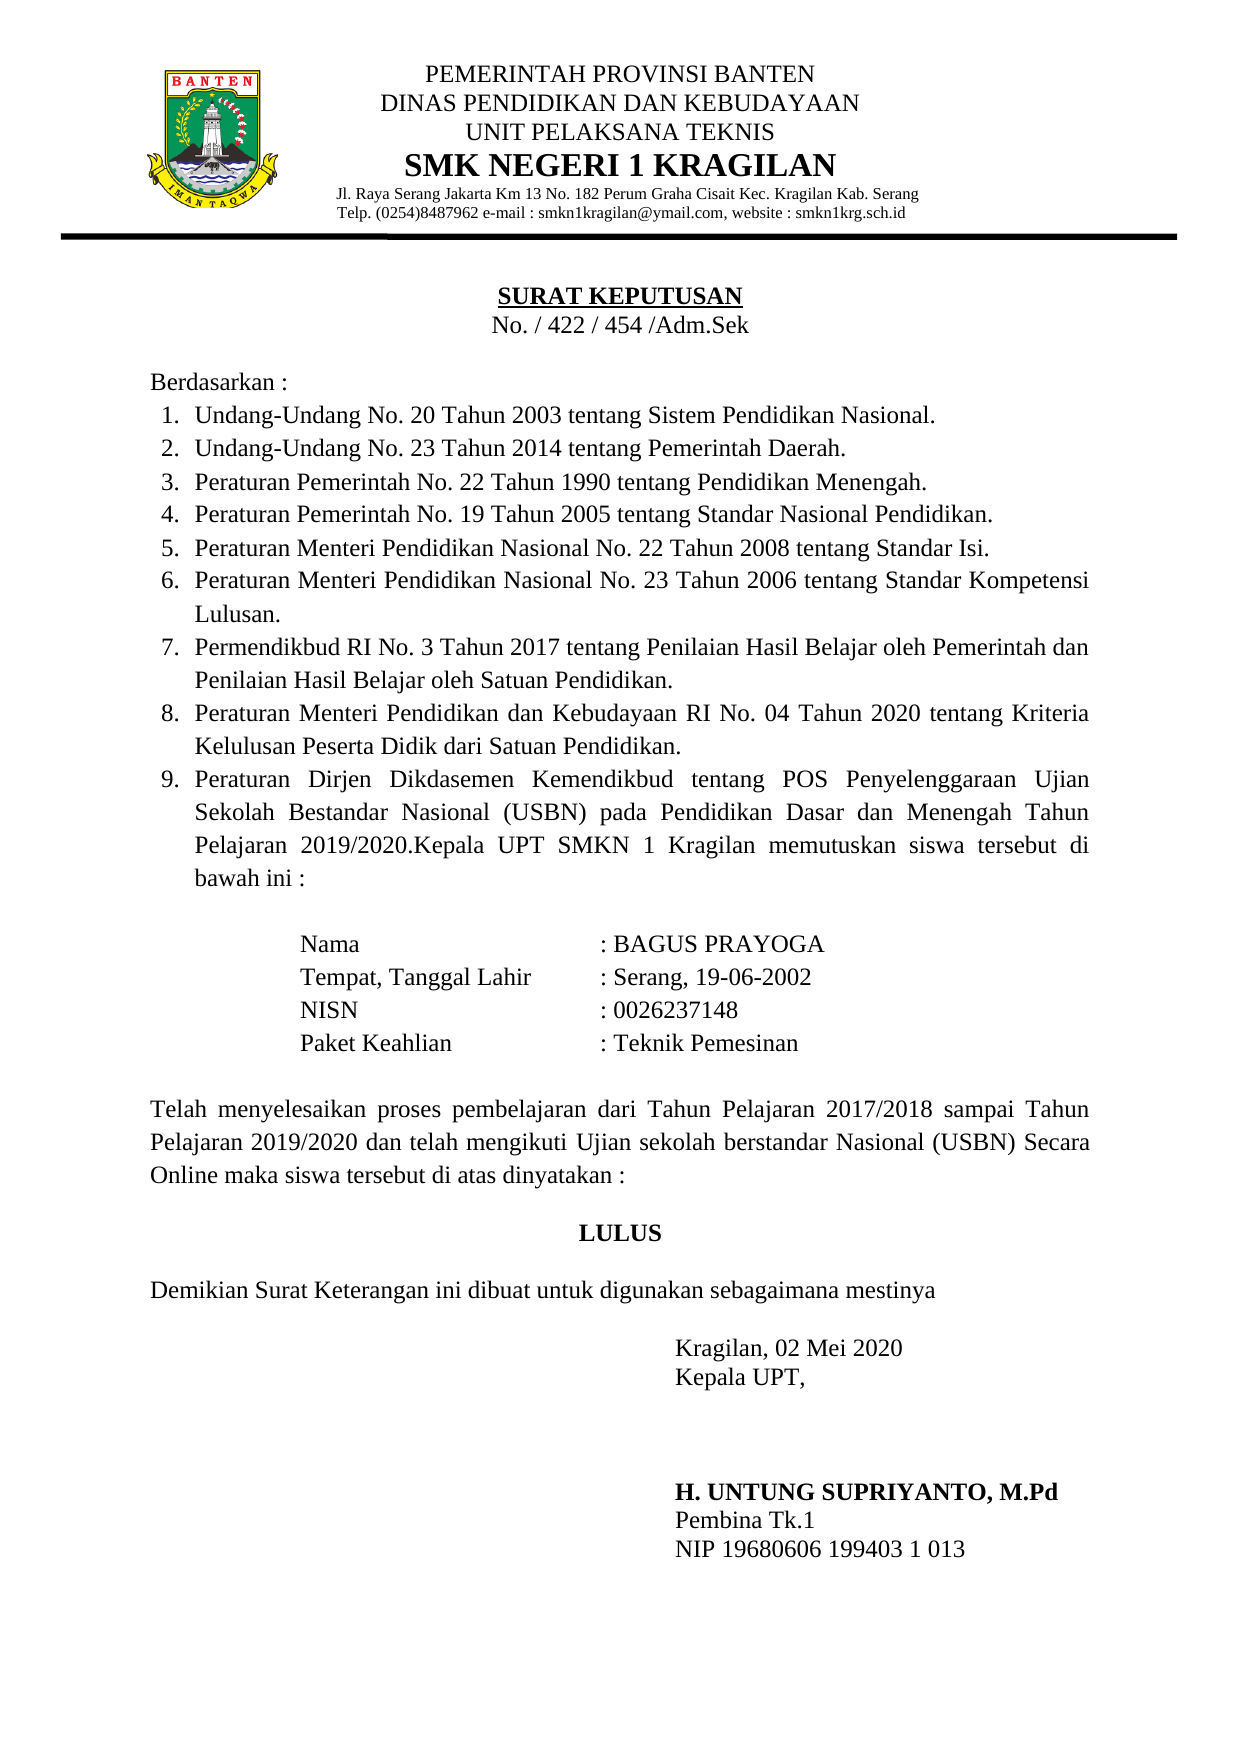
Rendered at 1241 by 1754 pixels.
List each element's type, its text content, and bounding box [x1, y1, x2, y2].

list Peraturan Menteri Pendidikan Nasional No. 22 Tahun 2008 tentang Standar Isi. [179, 533, 1090, 561]
list Undang-Undang No. 20 Tahun 2003 tentang Sistem Pendidikan Nasional. [179, 401, 1090, 429]
list Peraturan Menteri Pendidikan dan Kebudayaan RI No. 04 Tahun 2020 tentang Kriteria Kelulusan Peserta Didik dari Satuan Pendidikan. [179, 698, 1090, 759]
list Undang-Undang No. 23 Tahun 2014 tentang Pemerintah Daerah. [179, 433, 1090, 462]
text NISN : 0026237148 [150, 995, 1090, 1024]
text Telah menyelesaikan proses pembelajaran dari Tahun Pelajaran 2017/2018 sampai Tahun Pelajaran 2019/2020 dan telah mengikuti Ujian sekolah berstandar Nasional (USBN) Secara Online maka siswa tersebut di atas dinyatakan : [150, 1094, 1090, 1189]
text Tempat, Tanggal Lahir : Serang, 19-06-2002 [150, 962, 1090, 991]
text Demikian Surat Keterangan ini dibuat untuk digunakan sebagaimana mestinya [150, 1276, 1090, 1304]
list Peraturan Menteri Pendidikan Nasional No. 23 Tahun 2006 tentang Standar Kompetensi Lulusan. [179, 566, 1090, 627]
text H. UNTUNG SUPRIYANTO, M.Pd [150, 1477, 1090, 1506]
text Kepala UPT, [150, 1362, 1090, 1391]
list Peraturan Pemerintah No. 19 Tahun 2005 tentang Standar Nasional Pendidikan. [179, 499, 1090, 528]
list Peraturan Dirjen Dikdasemen Kemendikbud tentang POS Penyelenggaraan Ujian Sekolah Bestandar Nasional (USBN) pada Pendidikan Dasar dan Menengah Tahun Pelajaran 2019/2020.Kepala UPT SMKN 1 Kragilan memutuskan siswa tersebut di bawah ini : [179, 764, 1090, 892]
text No. / 422 / 454 /Adm.Sek [150, 310, 1090, 339]
text Pembina Tk.1 [150, 1506, 1090, 1534]
text Berdasarkan : [150, 367, 1090, 396]
text LULUS [150, 1218, 1090, 1247]
text Kragilan, 02 Mei 2020 [150, 1333, 1090, 1362]
text NIP 19680606 199403 1 013 [150, 1534, 1090, 1563]
text SURAT KEPUTUSAN [150, 281, 1090, 310]
text Paket Keahlian : Teknik Pemesinan [150, 1028, 1090, 1057]
list Peraturan Pemerintah No. 22 Tahun 1990 tentang Pendidikan Menengah. [179, 467, 1090, 495]
list Permendikbud RI No. 3 Tahun 2017 tentang Penilaian Hasil Belajar oleh Pemerintah dan Penilaian Hasil Belajar oleh Satuan Pendidikan. [179, 632, 1090, 693]
text Nama : BAGUS PRAYOGA [150, 929, 1090, 958]
picture [146, 70, 279, 208]
